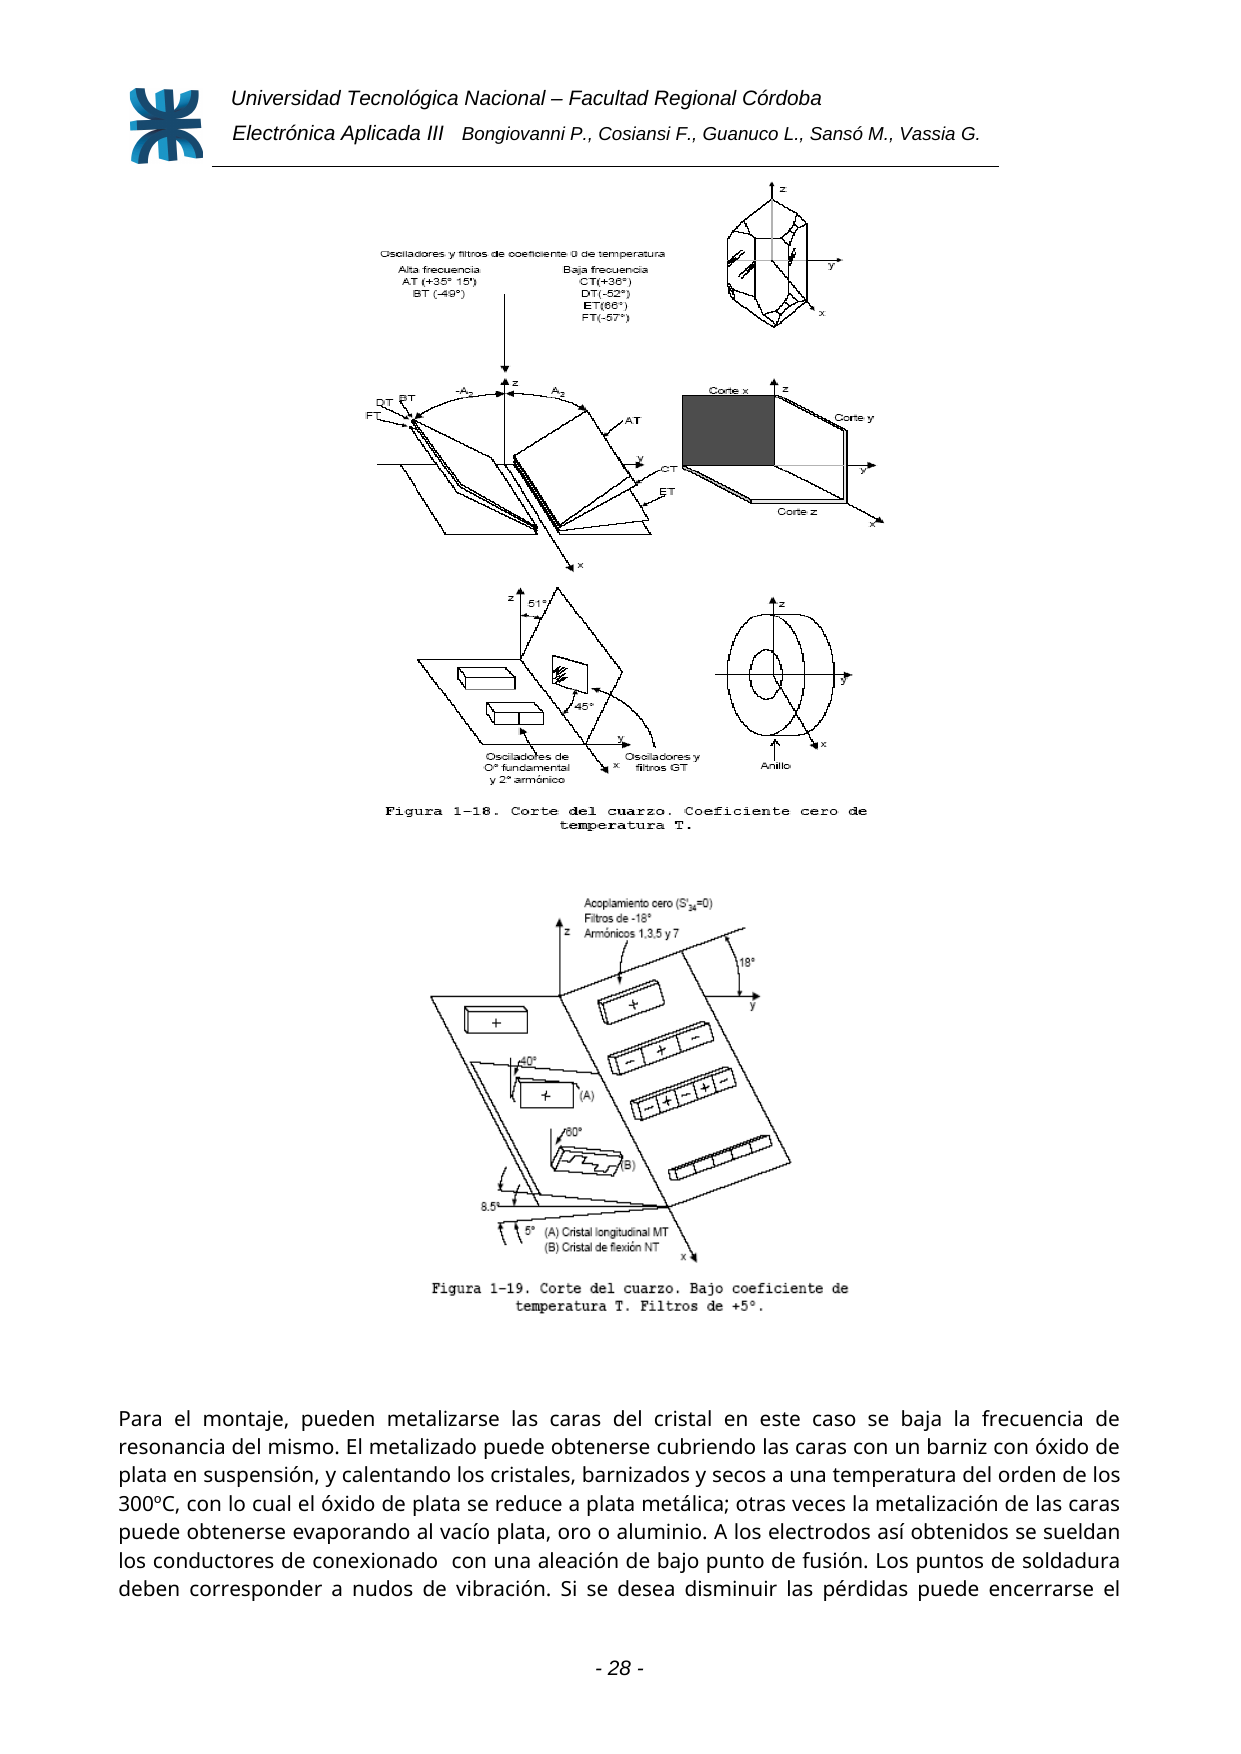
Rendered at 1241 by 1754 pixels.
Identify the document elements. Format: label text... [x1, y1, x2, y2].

text Para el montaje, pueden metalizarse las caras del cristal en este caso se baja la frecuencia de resonancia del mismo. El metalizado puede obtenerse cubriendo las caras con un barniz con óxido de plata en suspensión, y calentando los cristales, barnizados y secos a una temperatura del orden de los 300ºC, con lo cual el óxido de plata se reduce a plata metálica; otras veces la metalización de las caras puede obtenerse evaporando al vacío plata, oro o aluminio. A los electrodos así obtenidos se sueldan los conductores de conexionado con una aleación de bajo punto de fusión. Los puntos de soldadura deben corresponder a nudos de vibración. Si se desea disminuir las pérdidas puede encerrarse el [118, 1404, 1122, 1603]
picture [352, 877, 888, 1333]
picture [129, 88, 203, 164]
picture [336, 178, 904, 836]
